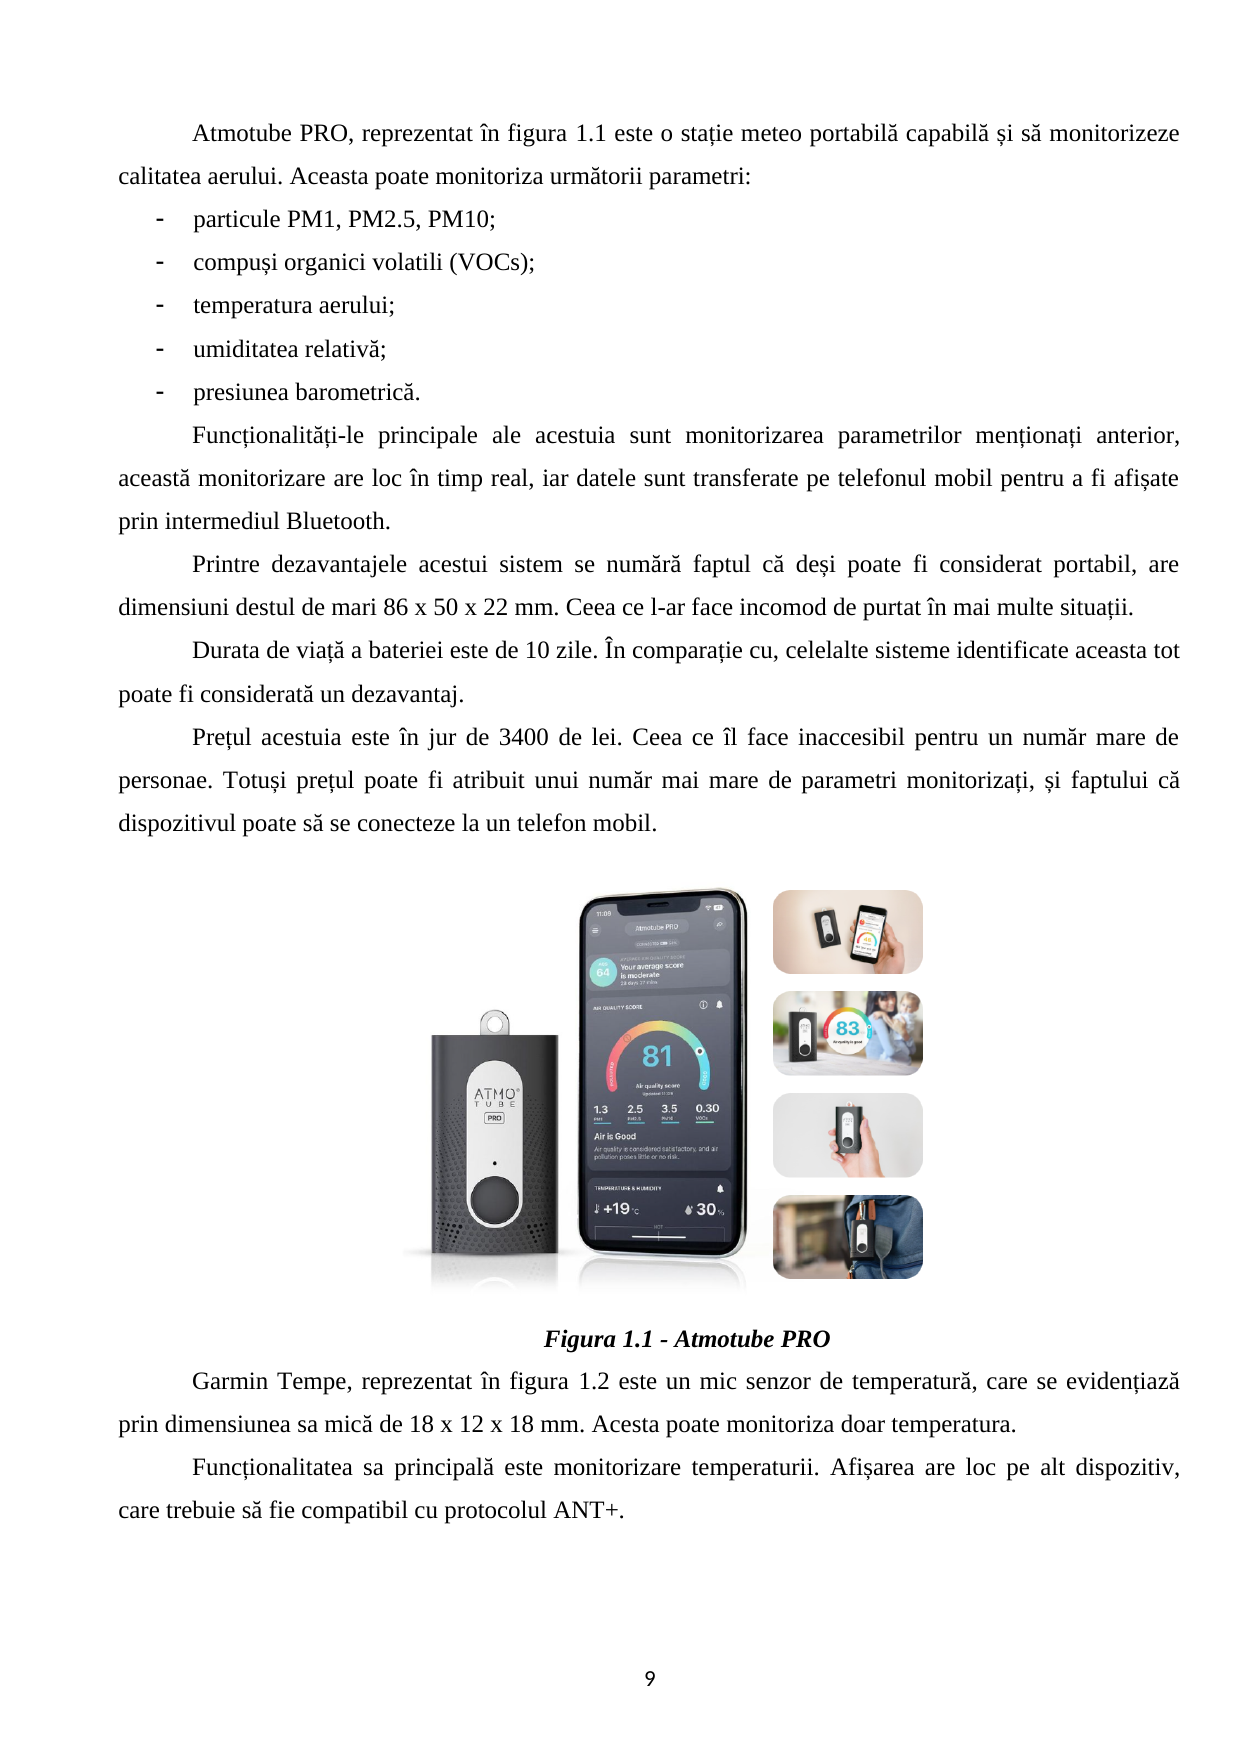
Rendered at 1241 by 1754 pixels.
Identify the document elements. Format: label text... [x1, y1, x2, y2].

picture [402, 863, 934, 1298]
list compuși organici volatili (VOCs); [156, 247, 1181, 276]
text Funcționalități-le principale ale acestuia sunt monitorizarea parametrilor menționați anterior, această monitorizare are loc în timp real, iar datele sunt transferate pe telefonul mobil pentru a fi afișate prin intermediul Bluetooth. [118, 420, 1181, 535]
list temperatura aerului; [156, 291, 1181, 319]
text Atmotube PRO, reprezentat în figura 1.1 este o stație meteo portabilă capabilă și să monitorizeze calitatea aerului. Aceasta poate monitoriza următorii parametri: [118, 118, 1181, 190]
text Funcționalitatea sa principală este monitorizare temperaturii. Afișarea are loc pe alt dispozitiv, care trebuie să fie compatibil cu protocolul ANT+. [118, 1452, 1181, 1524]
list umiditatea relativă; [156, 334, 1181, 362]
list presiunea barometrică. [156, 377, 1181, 406]
text Garmin Tempe, reprezentat în figura 1.2 este un mic senzor de temperatură, care se evidențiază prin dimensiunea sa mică de 18 x 12 x 18 mm. Acesta poate monitoriza doar temperatura. [118, 1366, 1181, 1438]
list particule PM1, PM2.5, PM10; [156, 204, 1181, 233]
text Printre dezavantajele acestui sistem se numără faptul că deși poate fi considerat portabil, are dimensiuni destul de mari 86 x 50 x 22 mm. Ceea ce l-ar face incomod de purtat în mai multe situații. [118, 549, 1181, 621]
list Figura 1.1 - Atmotube PRO [156, 864, 1181, 1353]
text Prețul acestuia este în jur de 3400 de lei. Ceea ce îl face inaccesibil pentru un număr mare de personae. Totuși prețul poate fi atribuit unui număr mai mare de parametri monitorizați, și faptului că dispozitivul poate să se conecteze la un telefon mobil. [118, 722, 1181, 837]
text Durata de viață a bateriei este de 10 zile. În comparație cu, celelalte sisteme identificate aceasta tot poate fi considerată un dezavantaj. [118, 636, 1181, 707]
